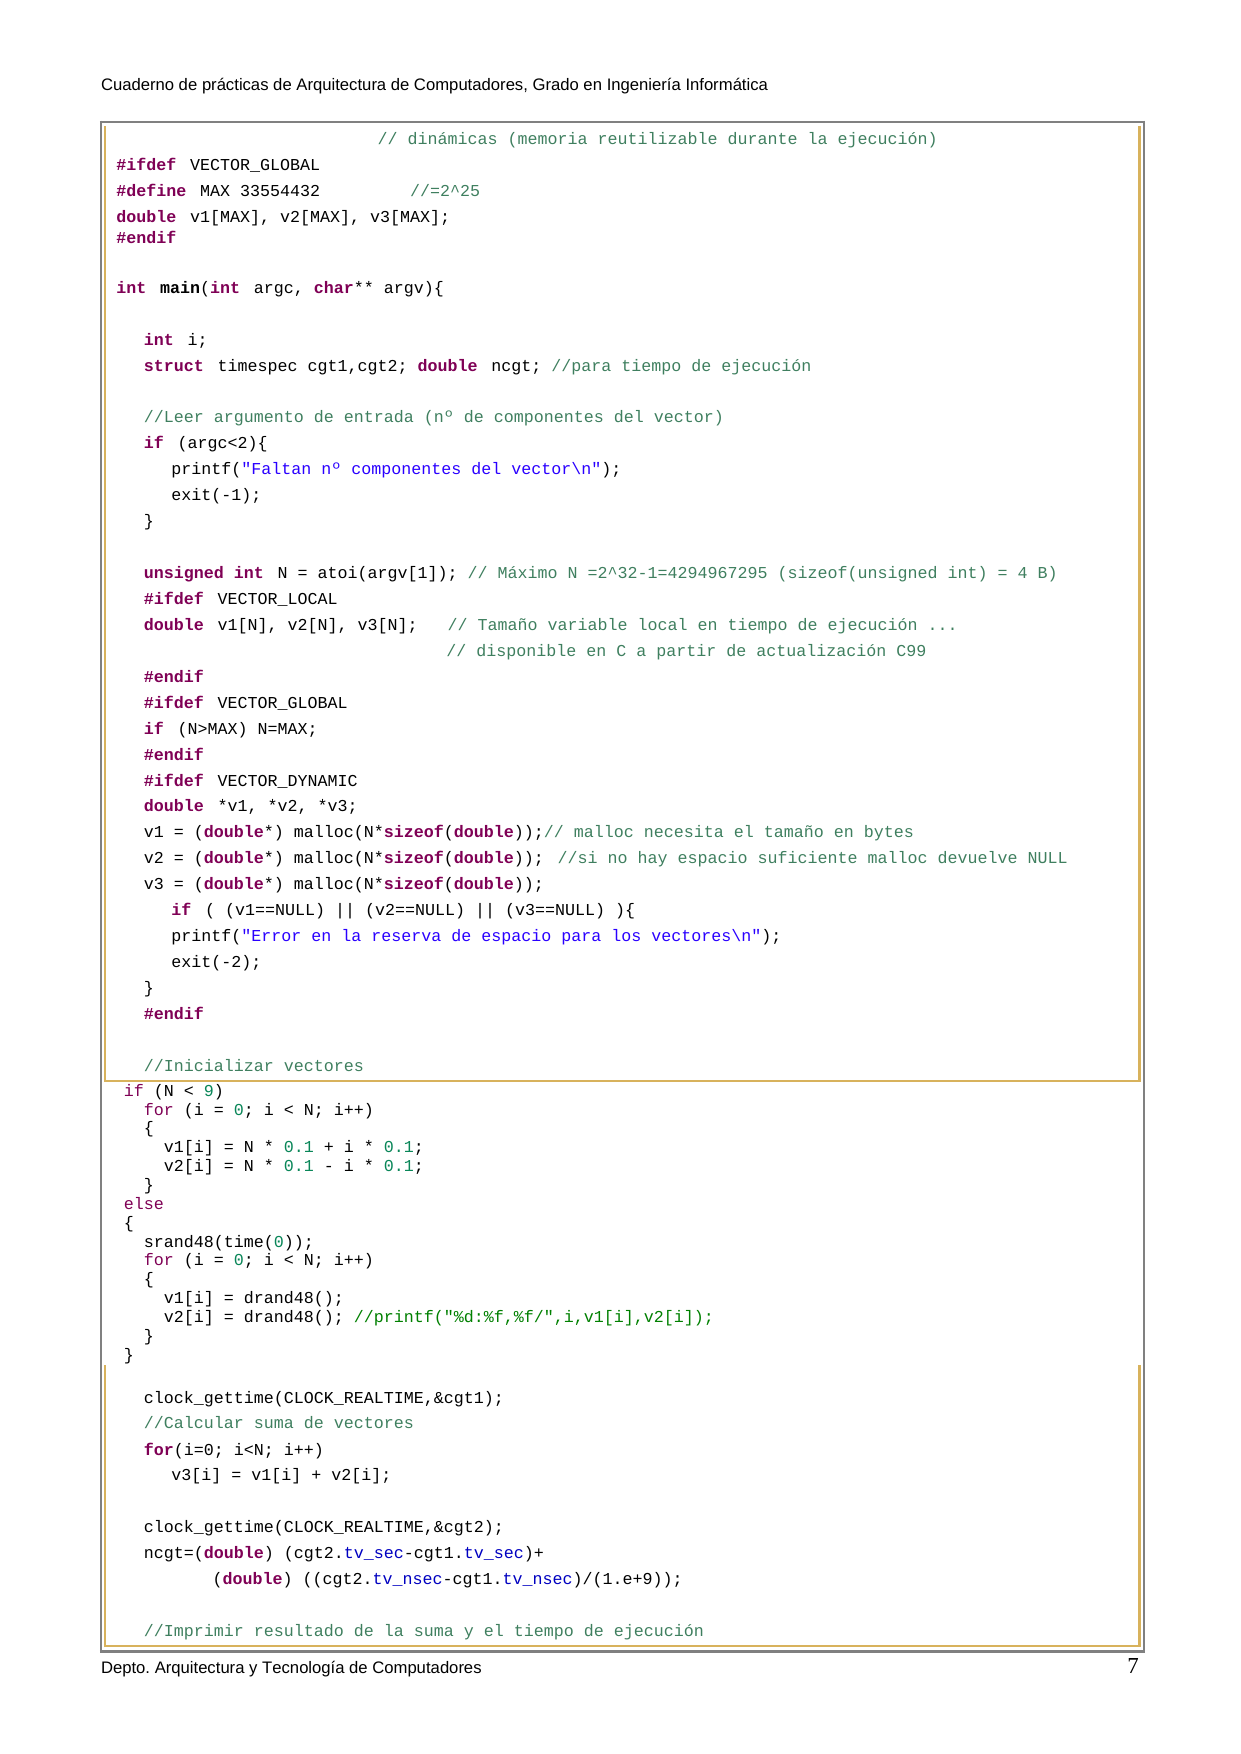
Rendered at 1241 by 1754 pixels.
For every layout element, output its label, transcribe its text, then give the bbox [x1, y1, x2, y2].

table_cell // dinámicas (memoria reutilizable durante la ejecución) #ifdef VECTOR_GLOBAL #define MAX 33554432 //=2^25 double v1[MAX], v2[MAX], v3[MAX]; #endif int main(int argc, char** argv){ int i; struct timespec cgt1,cgt2; double ncgt; //para tiempo de ejecución //Leer argumento de entrada (nº de componentes del vector) if (argc<2){ printf("Faltan nº componentes del vector\n"); exit(-1); } unsigned int N = atoi(argv[1]); // Máximo N =2^32-1=4294967295 (sizeof(unsigned int) = 4 B) #ifdef VECTOR_LOCAL double v1[N], v2[N], v3[N]; // Tamaño variable local en tiempo de ejecución ... // disponible en C a partir de actualización C99 #endif #ifdef VECTOR_GLOBAL if (N>MAX) N=MAX; #endif #ifdef VECTOR_DYNAMIC double *v1, *v2, *v3; v1 = (double*) malloc(N*sizeof(double));// malloc necesita el tamaño en bytes v2 = (double*) malloc(N*sizeof(double)); //si no hay espacio suficiente malloc devuelve NULL v3 = (double*) malloc(N*sizeof(double)); if ( (v1==NULL) || (v2==NULL) || (v3==NULL) ){ printf("Error en la reserva de espacio para los vectores\n"); exit(-2); } #endif //Inicializar vectores if (N < 9) for (i = 0; i < N; i++) { v1[i] = N * 0.1 + i * 0.1; v2[i] = N * 0.1 - i * 0.1; } else { srand48(time(0)); for (i = 0; i < N; i++) { v1[i] = drand48(); v2[i] = drand48(); //printf("%d:%f,%f/",i,v1[i],v2[i]); } } clock_gettime(CLOCK_REALTIME,&cgt1); //Calcular suma de vectores for(i=0; i<N; i++) v3[i] = v1[i] + v2[i]; clock_gettime(CLOCK_REALTIME,&cgt2); ncgt=(double) (cgt2.tv_sec-cgt1.tv_sec)+ (double) ((cgt2.tv_nsec-cgt1.tv_nsec)/(1.e+9)); //Imprimir resultado de la suma y el tiempo de ejecución [102, 123, 1143, 1650]
